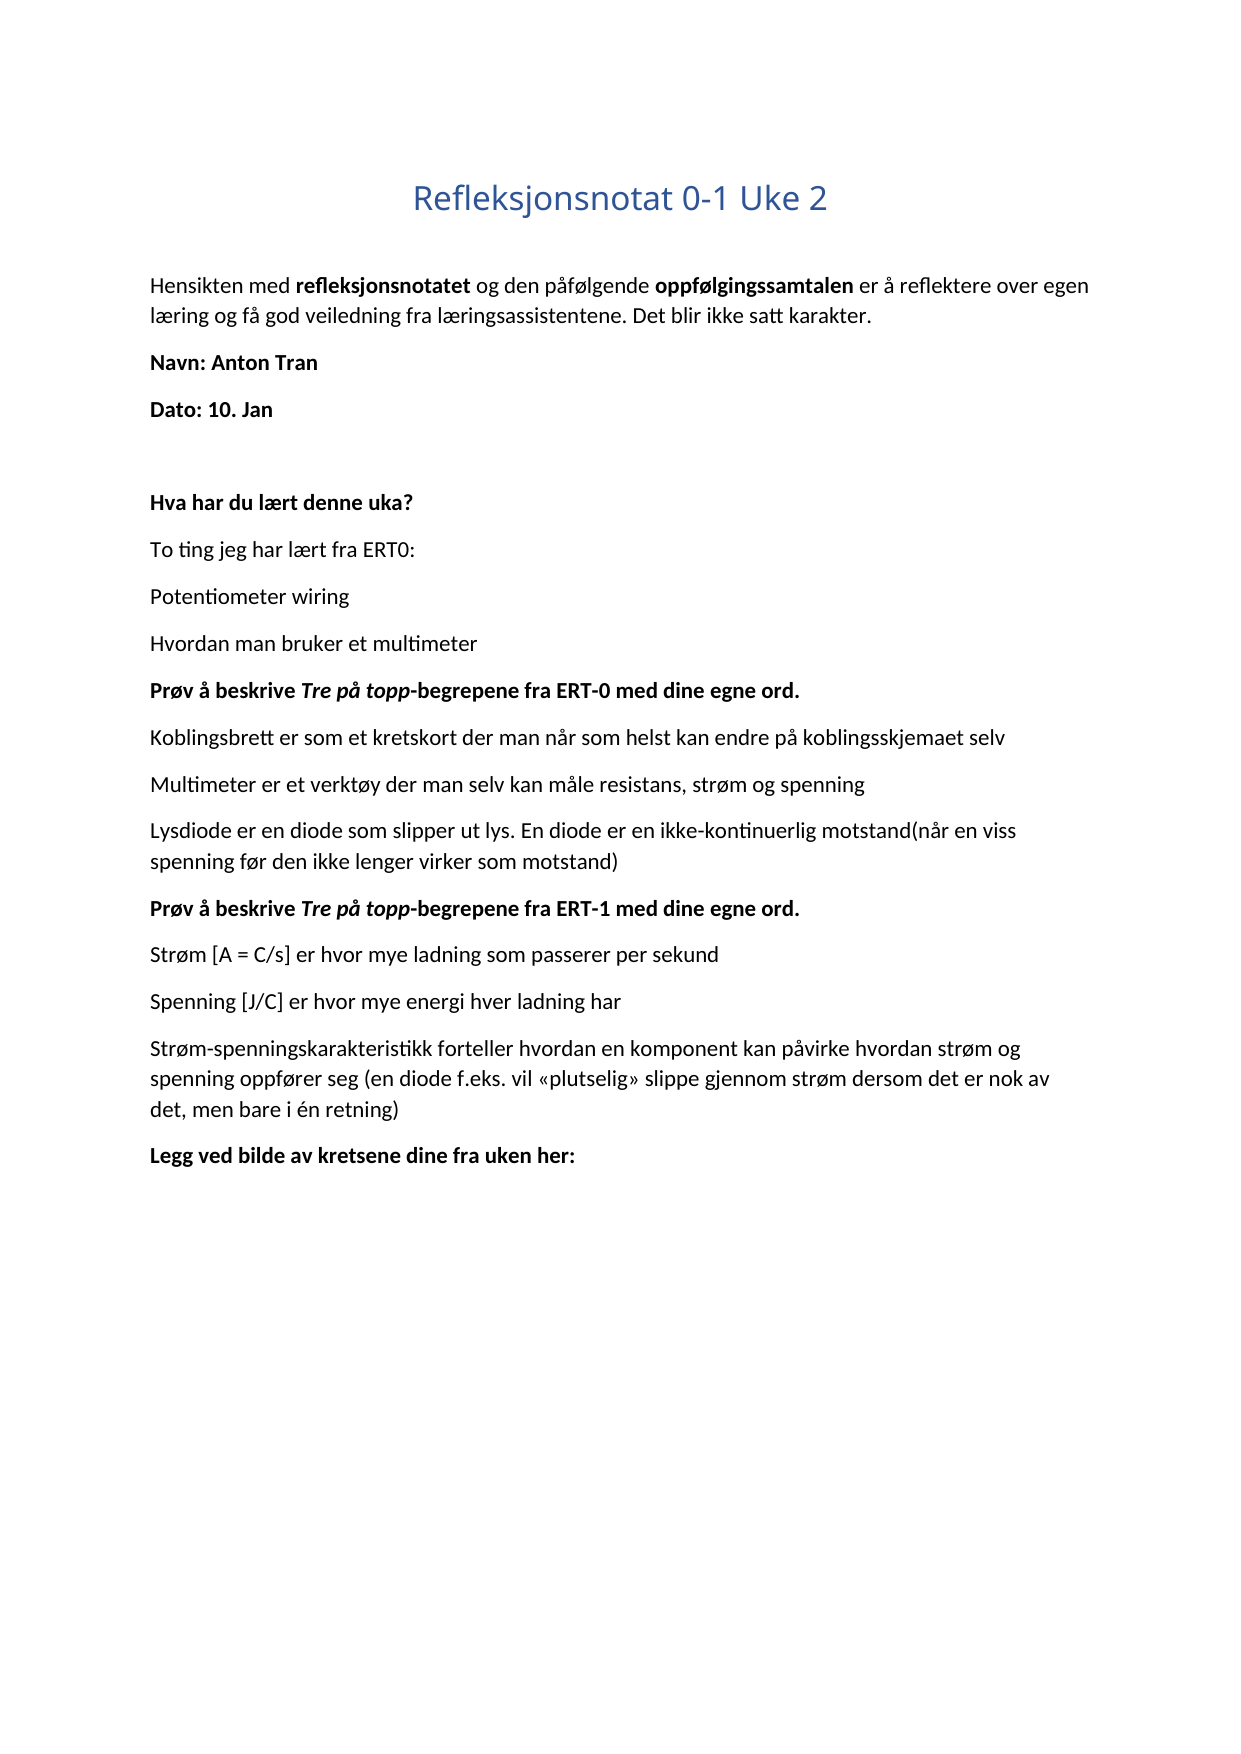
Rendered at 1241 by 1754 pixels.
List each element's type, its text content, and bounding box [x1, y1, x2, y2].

text Potentiometer wiring [150, 582, 1090, 610]
text Multimeter er et verktøy der man selv kan måle resistans, strøm og spenning [150, 770, 1090, 798]
text Strøm-spenningskarakteristikk forteller hvordan en komponent kan påvirke hvordan strøm og spenning oppfører seg (en diode f.eks. vil «plutselig» slippe gjennom strøm dersom det er nok av det, men bare i én retning) [150, 1034, 1090, 1123]
text Dato: 10. Jan [150, 395, 1090, 423]
text Spenning [J/C] er hvor mye energi hver ladning har [150, 987, 1090, 1016]
text Strøm [A = C/s] er hvor mye ladning som passerer per sekund [150, 941, 1090, 969]
text Prøv å beskrive Tre på topp-begrepene fra ERT-1 med dine egne ord. [150, 894, 1090, 922]
text Hensikten med refleksjonsnotatet og den påfølgende oppfølgingssamtalen er å reflektere over egen læring og få god veiledning fra læringsassistentene. Det blir ikke satt karakter. [150, 271, 1090, 329]
text Legg ved bilde av kretsene dine fra uken her: [150, 1142, 1090, 1170]
text Prøv å beskrive Tre på topp-begrepene fra ERT-0 med dine egne ord. [150, 676, 1090, 704]
text Navn: Anton Tran [150, 348, 1090, 376]
text Hva har du lært denne uka? [150, 488, 1090, 517]
subtitle Refleksjonsnotat 0-1 Uke 2 [150, 175, 1090, 220]
text Hvordan man bruker et multimeter [150, 629, 1090, 657]
text Lysdiode er en diode som slipper ut lys. En diode er en ikke-kontinuerlig motstand(når en viss spenning før den ikke lenger virker som motstand) [150, 817, 1090, 875]
text To ting jeg har lært fra ERT0: [150, 535, 1090, 563]
text Koblingsbrett er som et kretskort der man når som helst kan endre på koblingsskjemaet selv [150, 723, 1090, 751]
